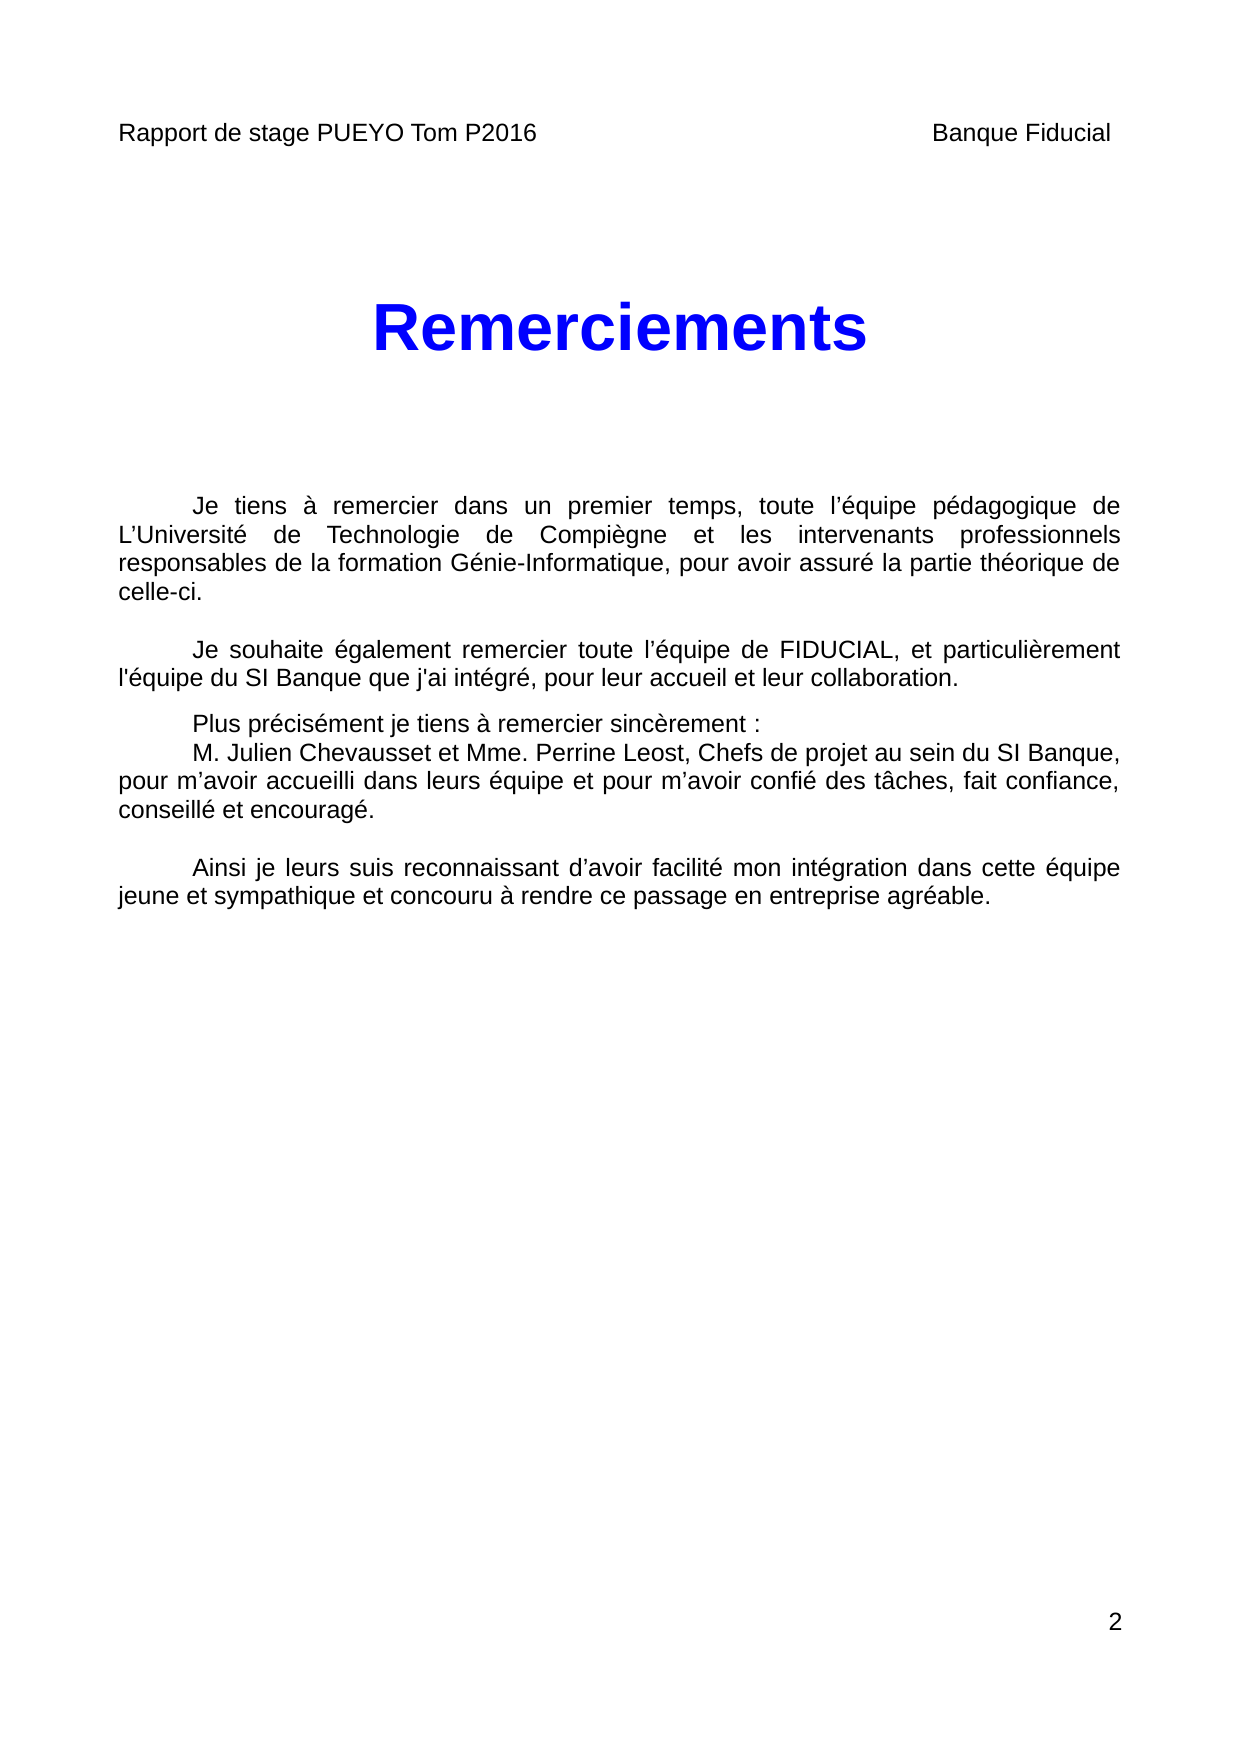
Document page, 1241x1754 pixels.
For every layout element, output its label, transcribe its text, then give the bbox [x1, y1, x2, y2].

text Plus précisément je tiens à remercier sincèrement : [118, 709, 1122, 738]
subtitle Remerciements [118, 288, 1122, 364]
text Je souhaite également remercier toute l’équipe de FIDUCIAL, et particulièrement l'équipe du SI Banque que j'ai intégré, pour leur accueil et leur collaboration. [118, 635, 1122, 692]
text Ainsi je leurs suis reconnaissant d’avoir facilité mon intégration dans cette équipe jeune et sympathique et concouru à rendre ce passage en entreprise agréable. [118, 853, 1122, 910]
text Je tiens à remercier dans un premier temps, toute l’équipe pédagogique de L’Université de Technologie de Compiègne et les intervenants professionnels responsables de la formation Génie-Informatique, pour avoir assuré la partie théorique de celle-ci. [118, 491, 1122, 606]
text M. Julien Chevausset et Mme. Perrine Leost, Chefs de projet au sein du SI Banque, pour m’avoir accueilli dans leurs équipe et pour m’avoir confié des tâches, fait confiance, conseillé et encouragé. [118, 738, 1122, 824]
